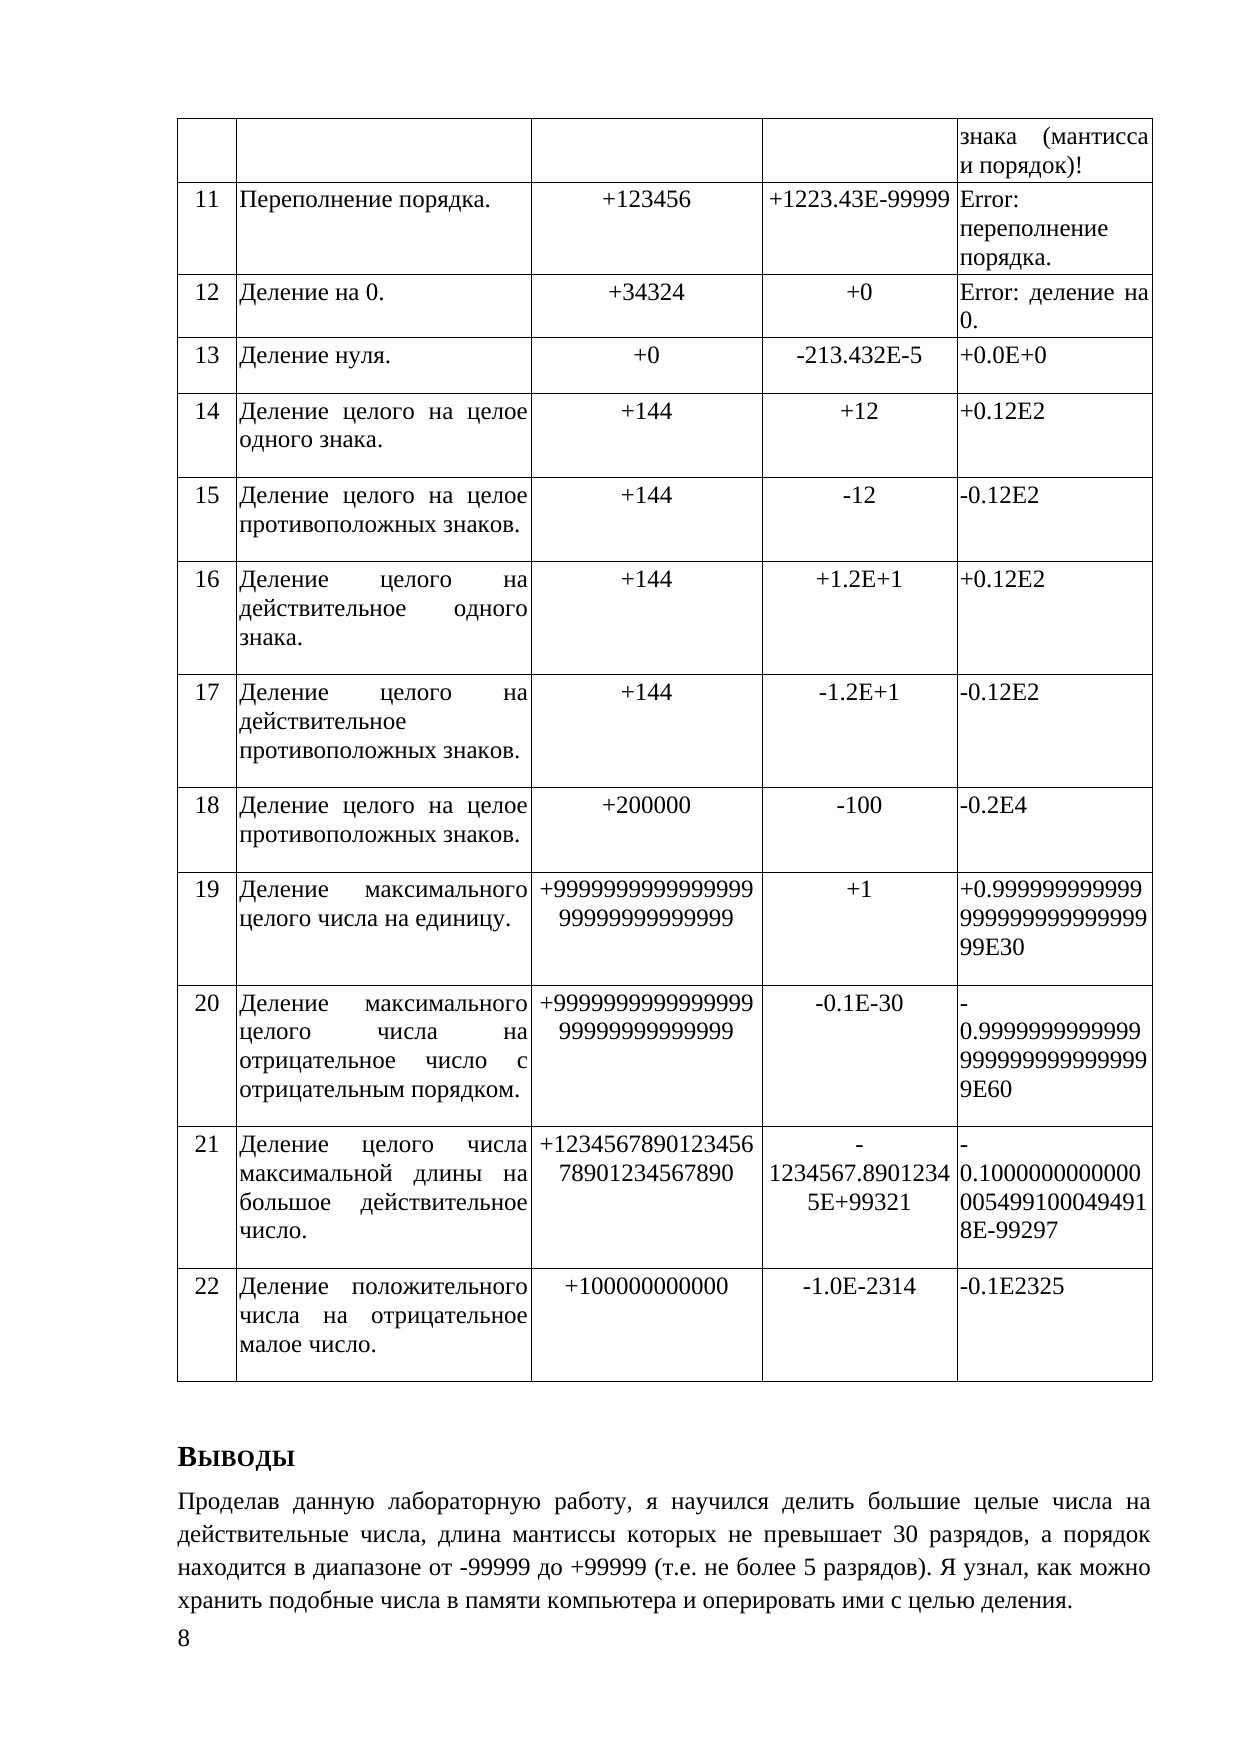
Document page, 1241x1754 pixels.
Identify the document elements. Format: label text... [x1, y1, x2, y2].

table_cell Деление положительного числа на отрицательное малое число. [237, 1269, 531, 1381]
table_cell +1 [763, 873, 957, 984]
table_cell +0.99999999999999999999999999999E30 [958, 873, 1152, 984]
table_cell -0.12E2 [958, 675, 1152, 787]
text Проделав данную лабораторную работу, я научился делить большие целые числа на действительные числа, длина мантиссы которых не превышает 30 разрядов, а порядок находится в диапазоне от -99999 до +99999 (т.е. не более 5 разрядов). Я узнал, как можно хранить подобные числа в памяти компьютера и оперировать ими с целью деления. [177, 1486, 1152, 1614]
table_cell Деление максимального целого числа на единицу. [237, 873, 531, 984]
table_cell -0.10000000000000054991000494918E-99297 [958, 1127, 1152, 1268]
table_cell +12 [763, 394, 957, 477]
table_cell 20 [178, 986, 236, 1126]
table_cell +144 [532, 394, 762, 477]
table_cell Деление целого числа максимальной длины на большое действительное число. [237, 1127, 531, 1268]
table_cell 12 [178, 275, 236, 337]
table_cell 17 [178, 675, 236, 787]
table_cell -0.12E2 [958, 478, 1152, 561]
table_cell +0 [763, 275, 957, 337]
table_cell 18 [178, 788, 236, 872]
table_cell Деление целого на целое противоположных знаков. [237, 788, 531, 872]
table_cell +0.12E2 [958, 562, 1152, 674]
table_cell -1.2E+1 [763, 675, 957, 787]
table_cell -0.1E2325 [958, 1269, 1152, 1381]
table_cell 21 [178, 1127, 236, 1268]
table_cell +999999999999999999999999999999 [532, 986, 762, 1126]
table_cell Переполнение порядка. [237, 183, 531, 274]
table_cell Деление целого на целое противоположных знаков. [237, 478, 531, 561]
table_cell -0.2E4 [958, 788, 1152, 872]
table_cell знака (мантисса и порядок)! [958, 119, 1152, 182]
table_cell 19 [178, 873, 236, 984]
table_cell +144 [532, 478, 762, 561]
table_cell +1.2E+1 [763, 562, 957, 674]
table_cell Деление нуля. [237, 338, 531, 393]
table_cell -1234567.89012345E+99321 [763, 1127, 957, 1268]
subtitle Выводы [177, 1439, 1152, 1473]
table_cell 13 [178, 338, 236, 393]
table_cell -213.432E-5 [763, 338, 957, 393]
table_cell +123456 [532, 183, 762, 274]
table_cell [178, 119, 236, 182]
table_cell -1.0E-2314 [763, 1269, 957, 1381]
table_cell Деление целого на действительное противоположных знаков. [237, 675, 531, 787]
table_cell +0 [532, 338, 762, 393]
table_cell Error: деление на 0. [958, 275, 1152, 337]
table_cell -12 [763, 478, 957, 561]
table_cell 15 [178, 478, 236, 561]
table_cell [237, 119, 531, 182]
table_cell +34324 [532, 275, 762, 337]
table_cell Error: переполнение порядка. [958, 183, 1152, 274]
table_cell +999999999999999999999999999999 [532, 873, 762, 984]
table_cell +144 [532, 562, 762, 674]
table_cell -100 [763, 788, 957, 872]
table_cell Деление целого на целое одного знака. [237, 394, 531, 477]
table_cell -0.1E-30 [763, 986, 957, 1126]
table_cell +200000 [532, 788, 762, 872]
table_cell 14 [178, 394, 236, 477]
table_cell +123456789012345678901234567890 [532, 1127, 762, 1268]
table_cell +144 [532, 675, 762, 787]
table_cell +0.12E2 [958, 394, 1152, 477]
table_cell Деление целого на действительное одного знака. [237, 562, 531, 674]
table_cell [763, 119, 957, 182]
table_cell 22 [178, 1269, 236, 1381]
table_cell +1223.43E-99999 [763, 183, 957, 274]
table_cell 16 [178, 562, 236, 674]
table_cell +0.0E+0 [958, 338, 1152, 393]
table_cell +100000000000 [532, 1269, 762, 1381]
table_cell Деление на 0. [237, 275, 531, 337]
table_cell 11 [178, 183, 236, 274]
table_cell Деление максимального целого числа на отрицательное число с отрицательным порядком. [237, 986, 531, 1126]
table_cell -0.99999999999999999999999999999E60 [958, 986, 1152, 1126]
table_cell [532, 119, 762, 182]
